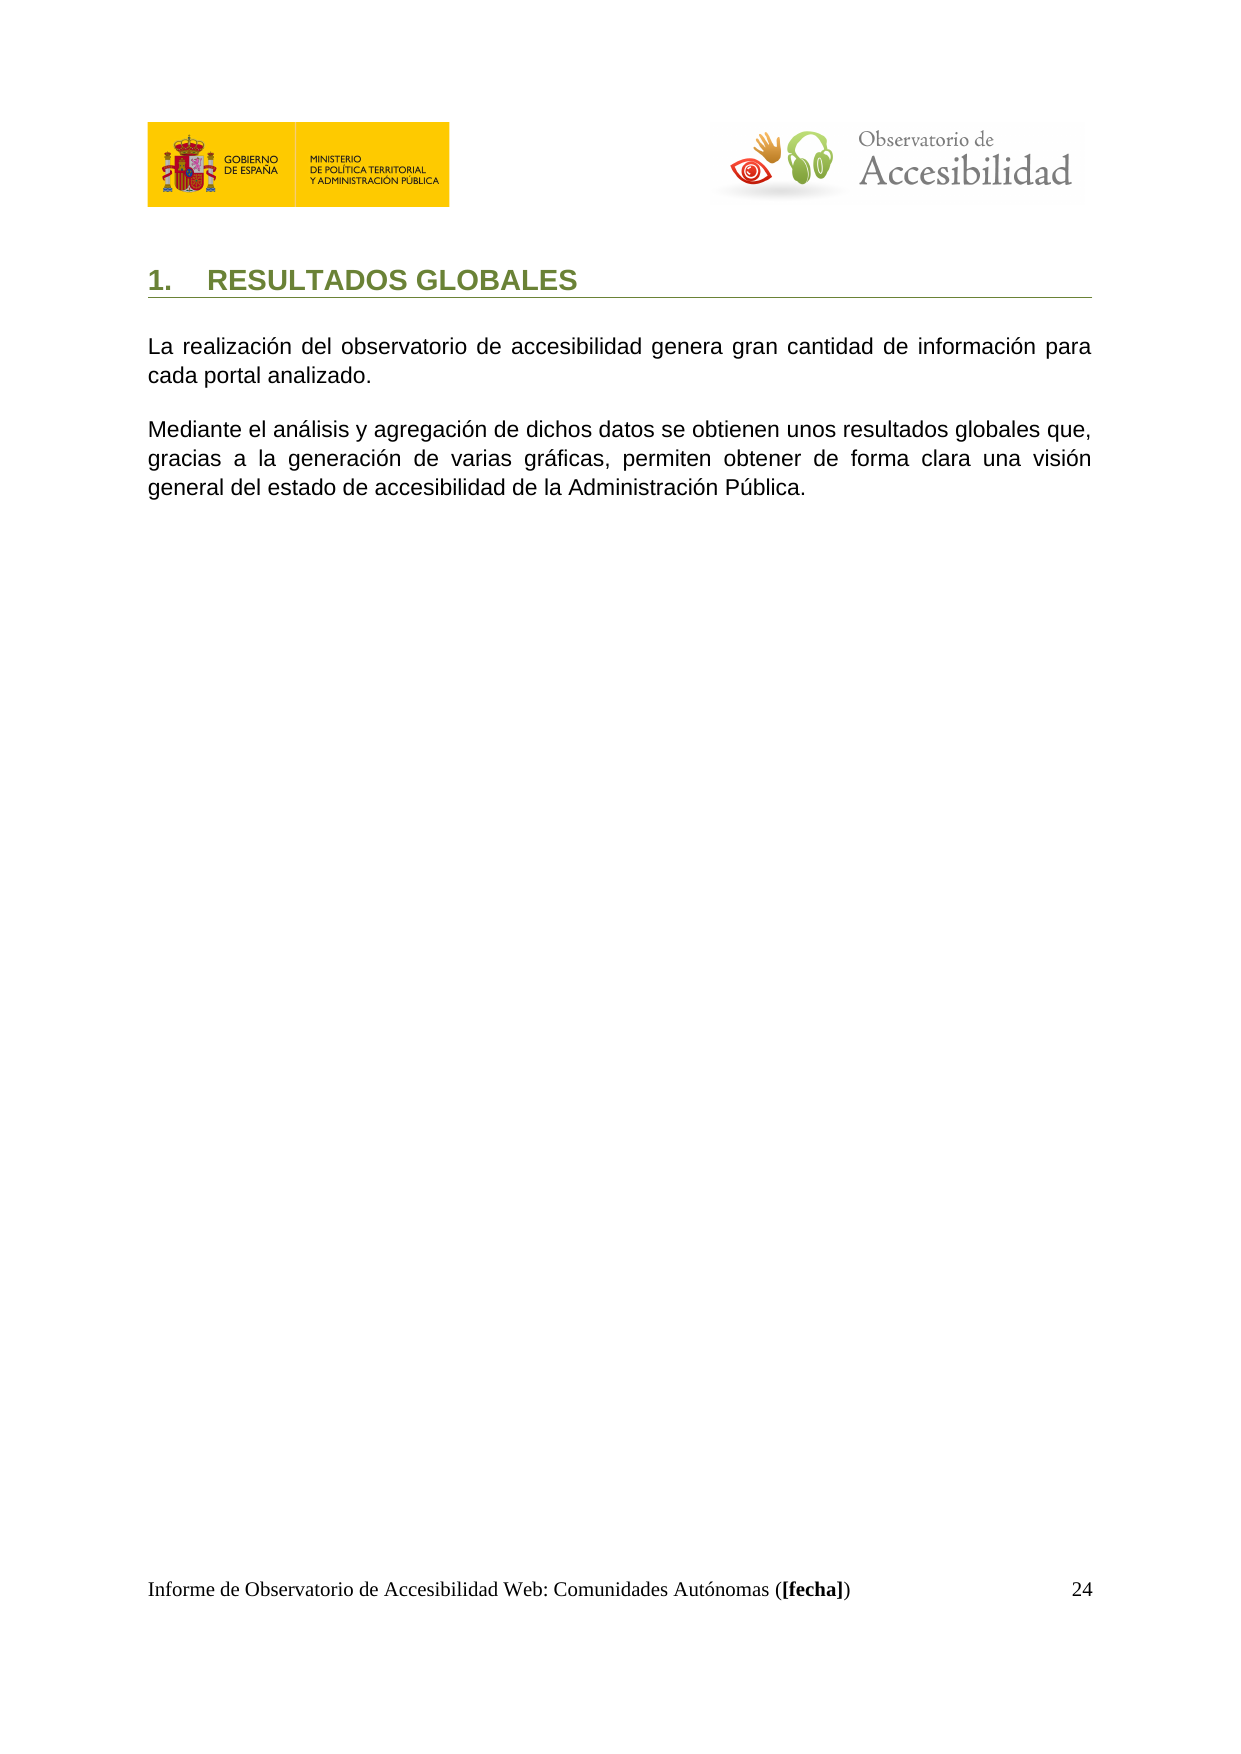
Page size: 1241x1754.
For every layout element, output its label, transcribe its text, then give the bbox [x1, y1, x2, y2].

text La realización del observatorio de accesibilidad genera gran cantidad de información para cada portal analizado. [148, 333, 1092, 388]
text Mediante el análisis y agregación de dichos datos se obtienen unos resultados globales que, gracias a la generación de varias gráficas, permiten obtener de forma clara una visión general del estado de accesibilidad de la Administración Pública. [148, 416, 1092, 500]
picture [147, 122, 450, 207]
list Resultados Globales [148, 263, 1092, 297]
picture [710, 122, 1086, 205]
